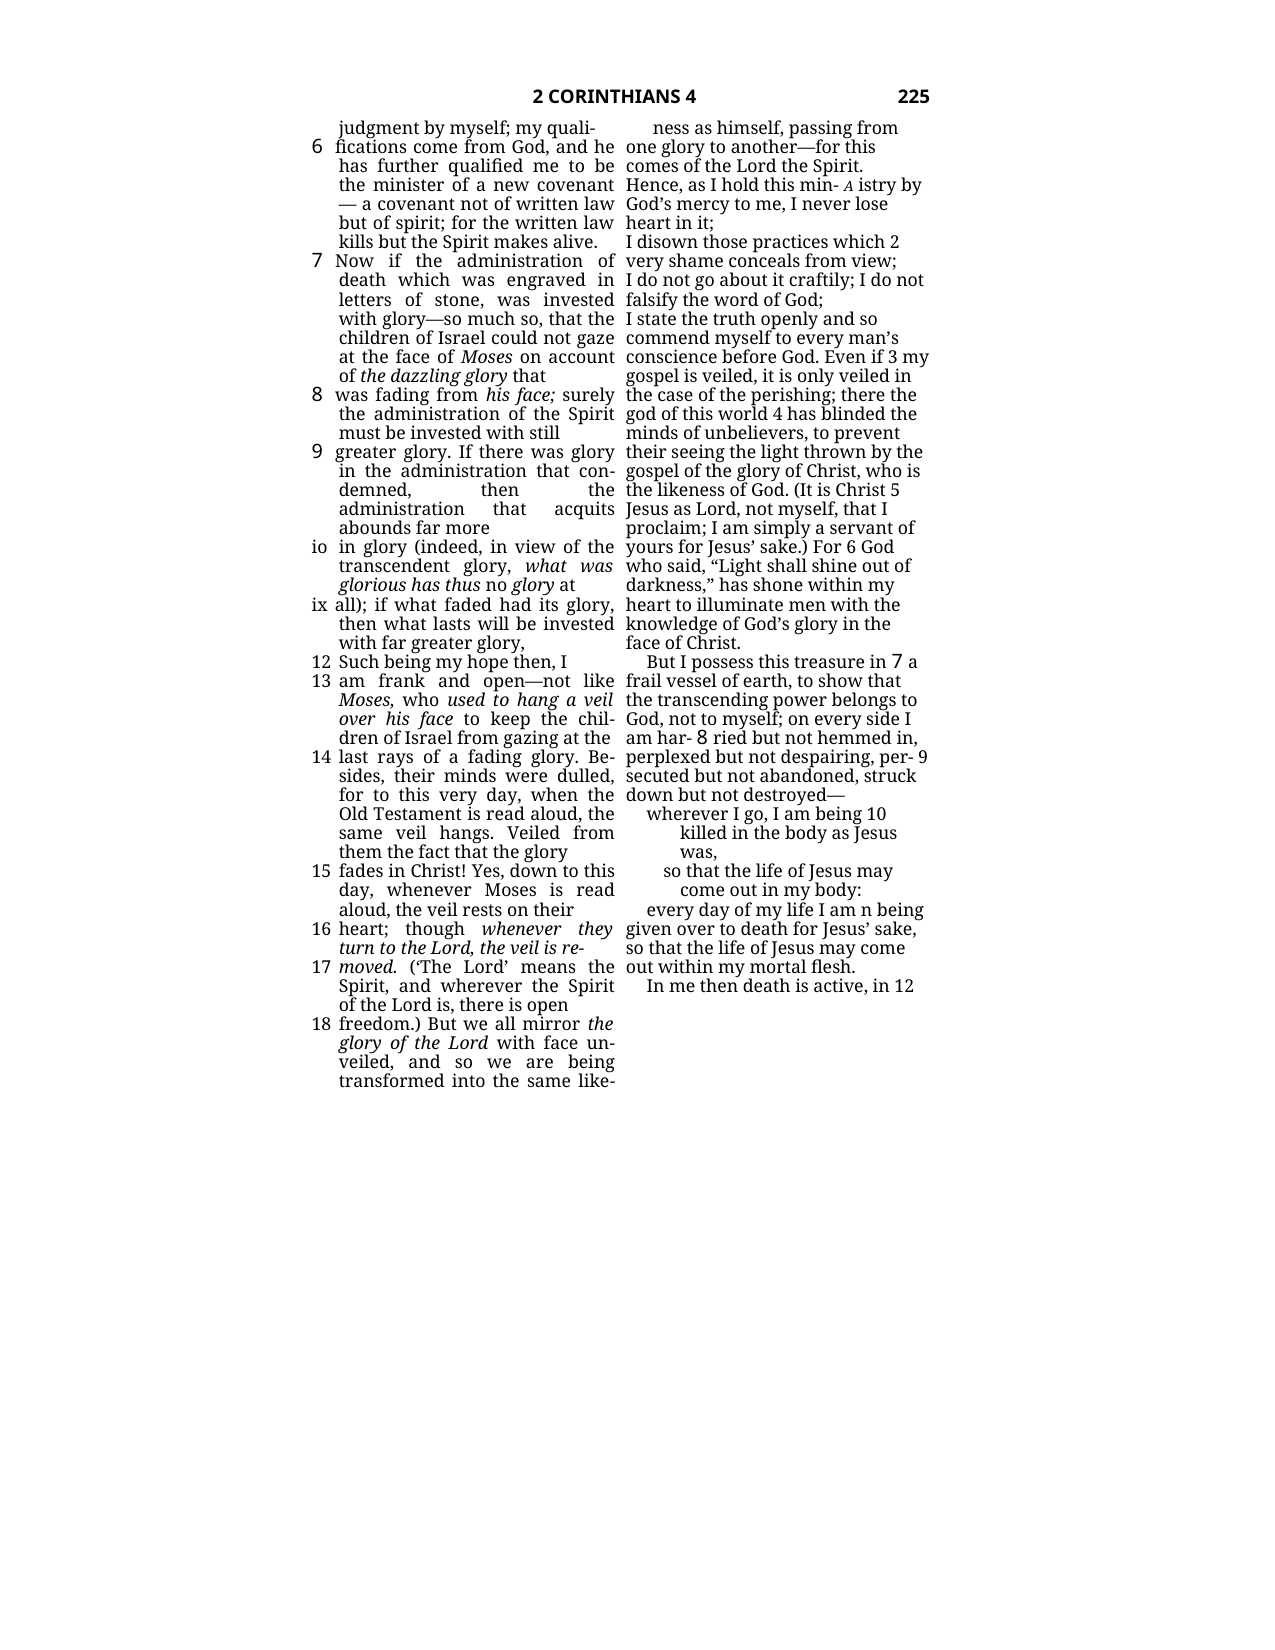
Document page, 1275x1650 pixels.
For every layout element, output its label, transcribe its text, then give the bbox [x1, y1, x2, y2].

list Such being my hope then, I [311, 653, 615, 672]
text wherever I go, I am being 10 killed in the body as Jesus was, [646, 805, 929, 863]
text I do not go about it craftily; I do not falsify the word of God; [626, 272, 929, 310]
list was fading from his face; surely the administration of the Spirit must be invested with still [311, 386, 615, 443]
list greater glory. If there was glory in the administration that con­demned, then the administration that acquits abounds far more [311, 443, 615, 538]
list am frank and open—not like Moses, who used to hang a veil over his face to keep the chil­dren of Israel from gazing at the [311, 672, 615, 748]
list heart; though whenever they turn to the Lord, the veil is re- [311, 920, 615, 958]
text one glory to another—for this comes of the Lord the Spirit. [626, 138, 929, 176]
list fications come from God, and he has further qualified me to be the minister of a new covenant— a covenant not of written law but of spirit; for the written law kills but the Spirit makes alive. [311, 138, 615, 253]
text io in glory (indeed, in view of the transcendent glory, what was glorious has thus no glory at [311, 538, 615, 596]
text I state the truth openly and so commend myself to every man’s conscience before God. Even if 3 my gospel is veiled, it is only veiled in the case of the perish­ing; there the god of this world 4 has blinded the minds of unbe­lievers, to prevent their seeing the light thrown by the gospel of the glory of Christ, who is the likeness of God. (It is Christ 5 Jesus as Lord, not myself, that I proclaim; I am simply a servant of yours for Jesus’ sake.) For 6 God who said, “Light shall shine out of darkness,” has shone within my heart to illuminate men with the knowledge of God’s glory in the face of Christ. [626, 310, 929, 653]
list last rays of a fading glory. Be­sides, their minds were dulled, for to this very day, when the Old Testament is read aloud, the same veil hangs. Veiled from them the fact that the glory [311, 748, 615, 863]
list fades in Christ! Yes, down to this day, whenever Moses is read aloud, the veil rests on their [311, 863, 615, 920]
text so that the life of Jesus may come out in my body: [663, 863, 929, 901]
text In me then death is active, in 12 [626, 977, 929, 996]
text I disown those practices which 2 very shame conceals from view; [626, 233, 929, 272]
list Now if the administration of death which was engraved in letters of stone, was invested with glory—so much so, that the children of Israel could not gaze at the face of Moses on ac­count of the dazzling glory that [311, 253, 615, 386]
text ix all); if what faded had its glory, then what lasts will be invested with far greater glory, [311, 596, 615, 653]
text judgment by myself; my quali- [338, 119, 615, 138]
list moved. (‘The Lord’ means the Spirit, and wherever the Spirit of the Lord is, there is open [311, 958, 615, 1015]
list ness as himself, passing from [626, 119, 929, 138]
list freedom.) But we all mirror the glory of the Lord with face un­veiled, and so we are being transformed into the same like­ [311, 1015, 615, 1091]
text But I possess this treasure in 7 a frail vessel of earth, to show that the transcending power belongs to God, not to my­self; on every side I am har- 8 ried but not hemmed in, per­plexed but not despairing, per- 9 secuted but not abandoned, struck down but not de­stroyed— [626, 653, 929, 805]
text every day of my life I am n being given over to death for Jesus’ sake, so that the life of Jesus may come out within my mor­tal flesh. [626, 901, 929, 977]
text Hence, as I hold this min- a istry by God’s mercy to me, I never lose heart in it; [626, 176, 929, 233]
